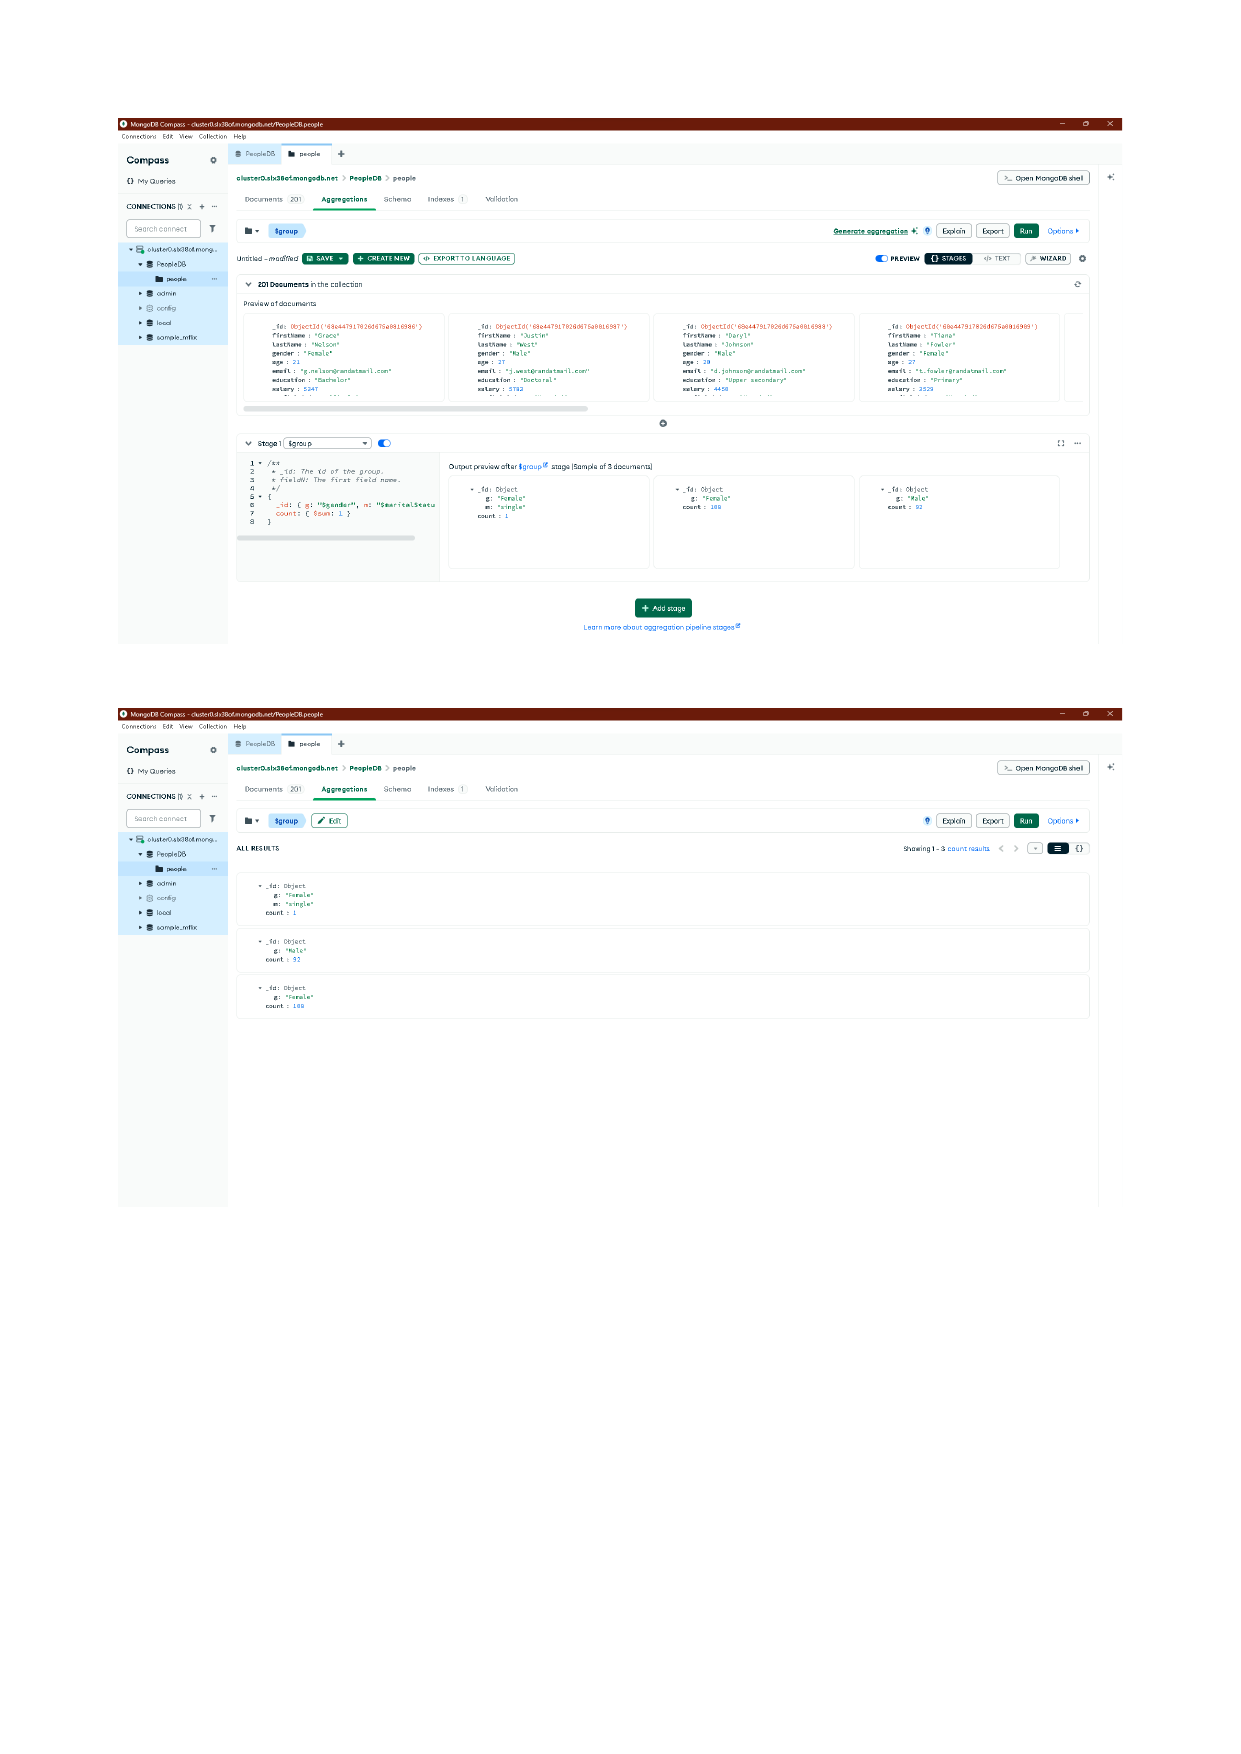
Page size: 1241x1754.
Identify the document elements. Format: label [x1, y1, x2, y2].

picture [118, 118, 1123, 644]
picture [118, 708, 1123, 1207]
